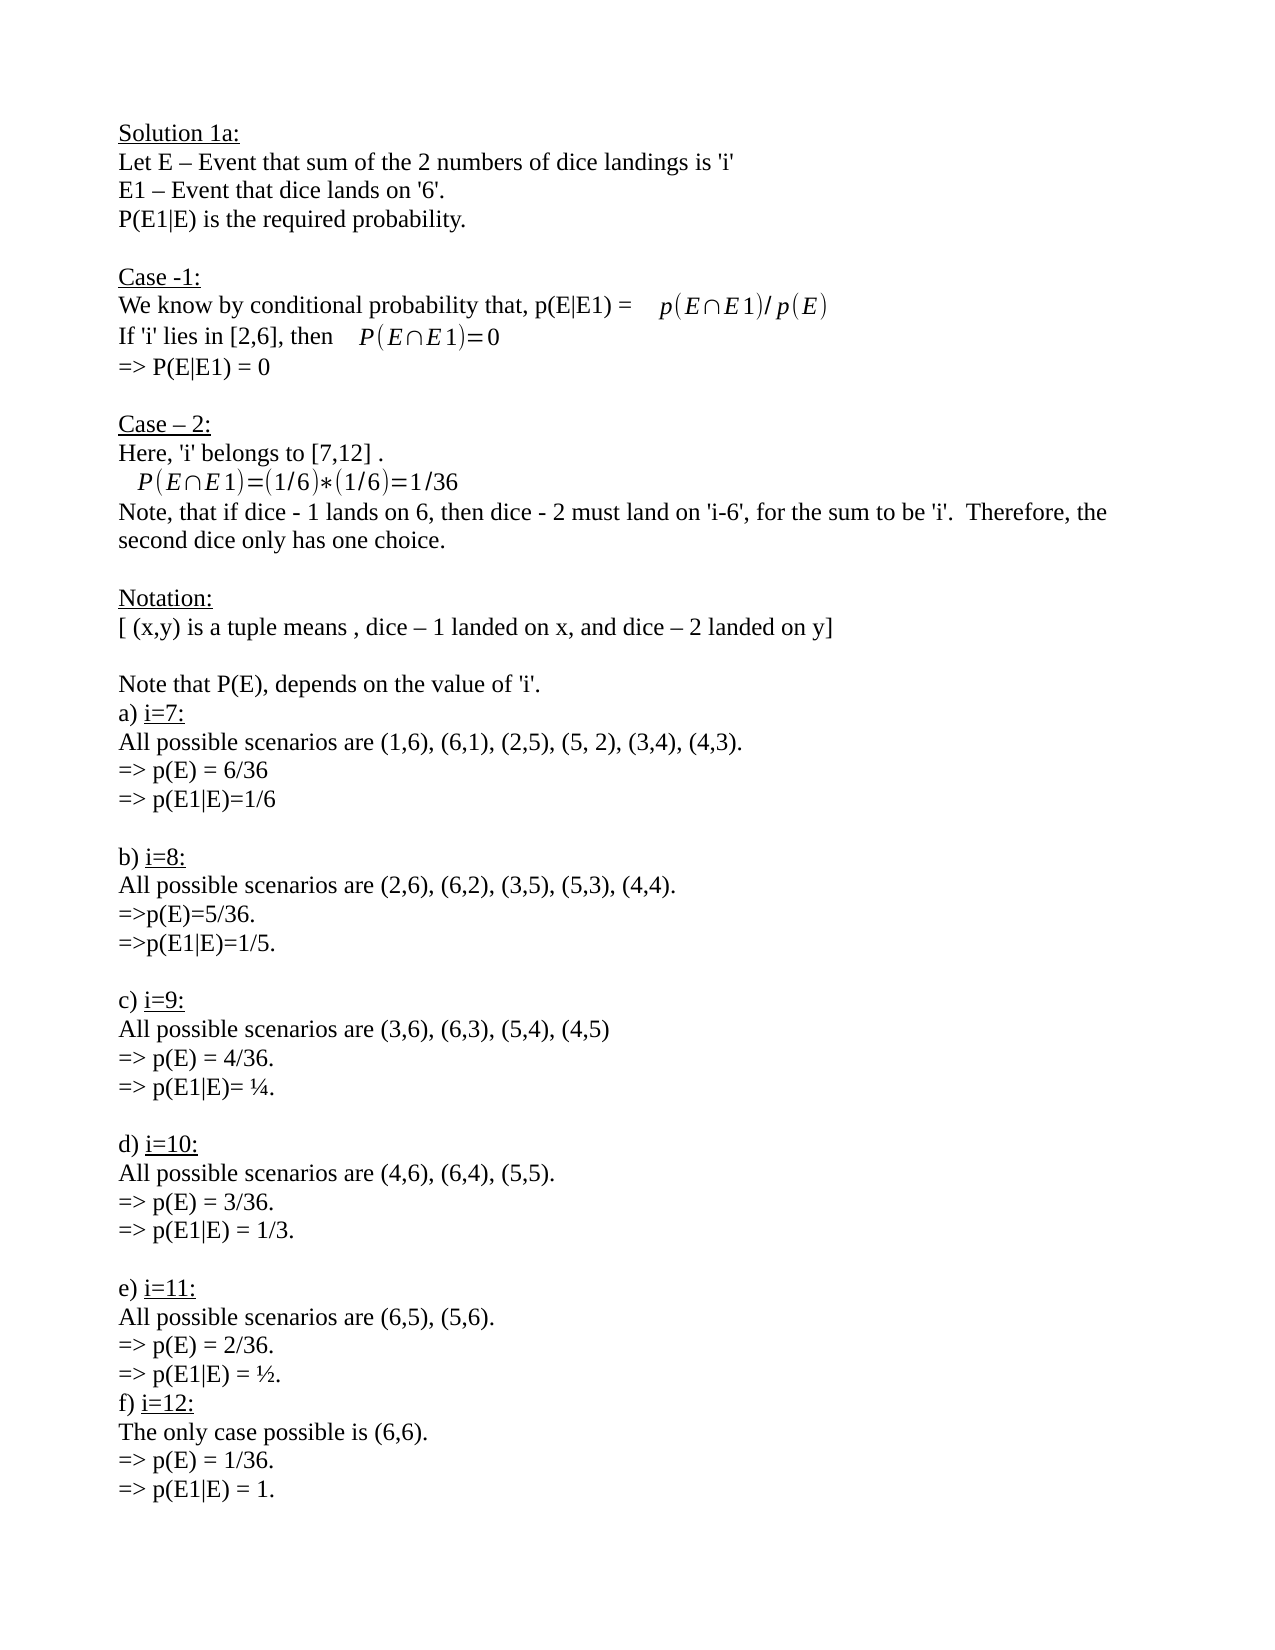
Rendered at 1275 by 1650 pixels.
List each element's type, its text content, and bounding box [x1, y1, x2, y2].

text The only case possible is (6,6). [118, 1417, 1157, 1446]
text d) i=10: [118, 1129, 1157, 1158]
text All possible scenarios are (1,6), (6,1), (2,5), (5, 2), (3,4), (4,3). [118, 727, 1157, 756]
text a) i=7: [118, 698, 1157, 727]
text P(E1|E) is the required probability. [118, 204, 1157, 233]
text e) i=11: [118, 1273, 1157, 1302]
text Note that P(E), depends on the value of 'i'. [118, 669, 1157, 698]
text Solution 1a: [118, 118, 1157, 147]
text We know by conditional probability that, p(E|E1) = [118, 291, 1157, 321]
text => p(E) = 2/36. [118, 1331, 1157, 1359]
text Let E – Event that sum of the 2 numbers of dice landings is 'i' [118, 147, 1157, 176]
text => p(E) = 1/36. [118, 1446, 1157, 1474]
text => p(E) = 6/36 [118, 756, 1157, 784]
text All possible scenarios are (4,6), (6,4), (5,5). [118, 1158, 1157, 1187]
text => p(E1|E) = 1. [118, 1474, 1157, 1503]
text => P(E|E1) = 0 [118, 352, 1157, 380]
text => p(E1|E) = ½. [118, 1359, 1157, 1388]
text => p(E1|E)= ¼. [118, 1072, 1157, 1101]
text Note, that if dice - 1 lands on 6, then dice - 2 must land on 'i-6', for the sum to be 'i'. Therefore, the second dice only has one choice. [118, 497, 1157, 554]
text All possible scenarios are (3,6), (6,3), (5,4), (4,5) [118, 1014, 1157, 1043]
text Case – 2: [118, 409, 1157, 438]
text All possible scenarios are (6,5), (5,6). [118, 1302, 1157, 1331]
text f) i=12: [118, 1388, 1157, 1417]
text =>p(E)=5/36. [118, 899, 1157, 928]
text => p(E) = 4/36. [118, 1043, 1157, 1072]
text Case -1: [118, 262, 1157, 291]
text All possible scenarios are (2,6), (6,2), (3,5), (5,3), (4,4). [118, 871, 1157, 899]
text b) i=8: [118, 842, 1157, 871]
text => p(E1|E)=1/6 [118, 784, 1157, 813]
text =>p(E1|E)=1/5. [118, 928, 1157, 957]
text E1 – Event that dice lands on '6'. [118, 176, 1157, 204]
text If 'i' lies in [2,6], then [118, 321, 1157, 352]
text [ (x,y) is a tuple means , dice – 1 landed on x, and dice – 2 landed on y] [118, 612, 1157, 641]
text Here, 'i' belongs to [7,12] . [118, 438, 1157, 467]
text => p(E) = 3/36. [118, 1187, 1157, 1216]
text Notation: [118, 583, 1157, 612]
text c) i=9: [118, 986, 1157, 1014]
text => p(E1|E) = 1/3. [118, 1216, 1157, 1244]
